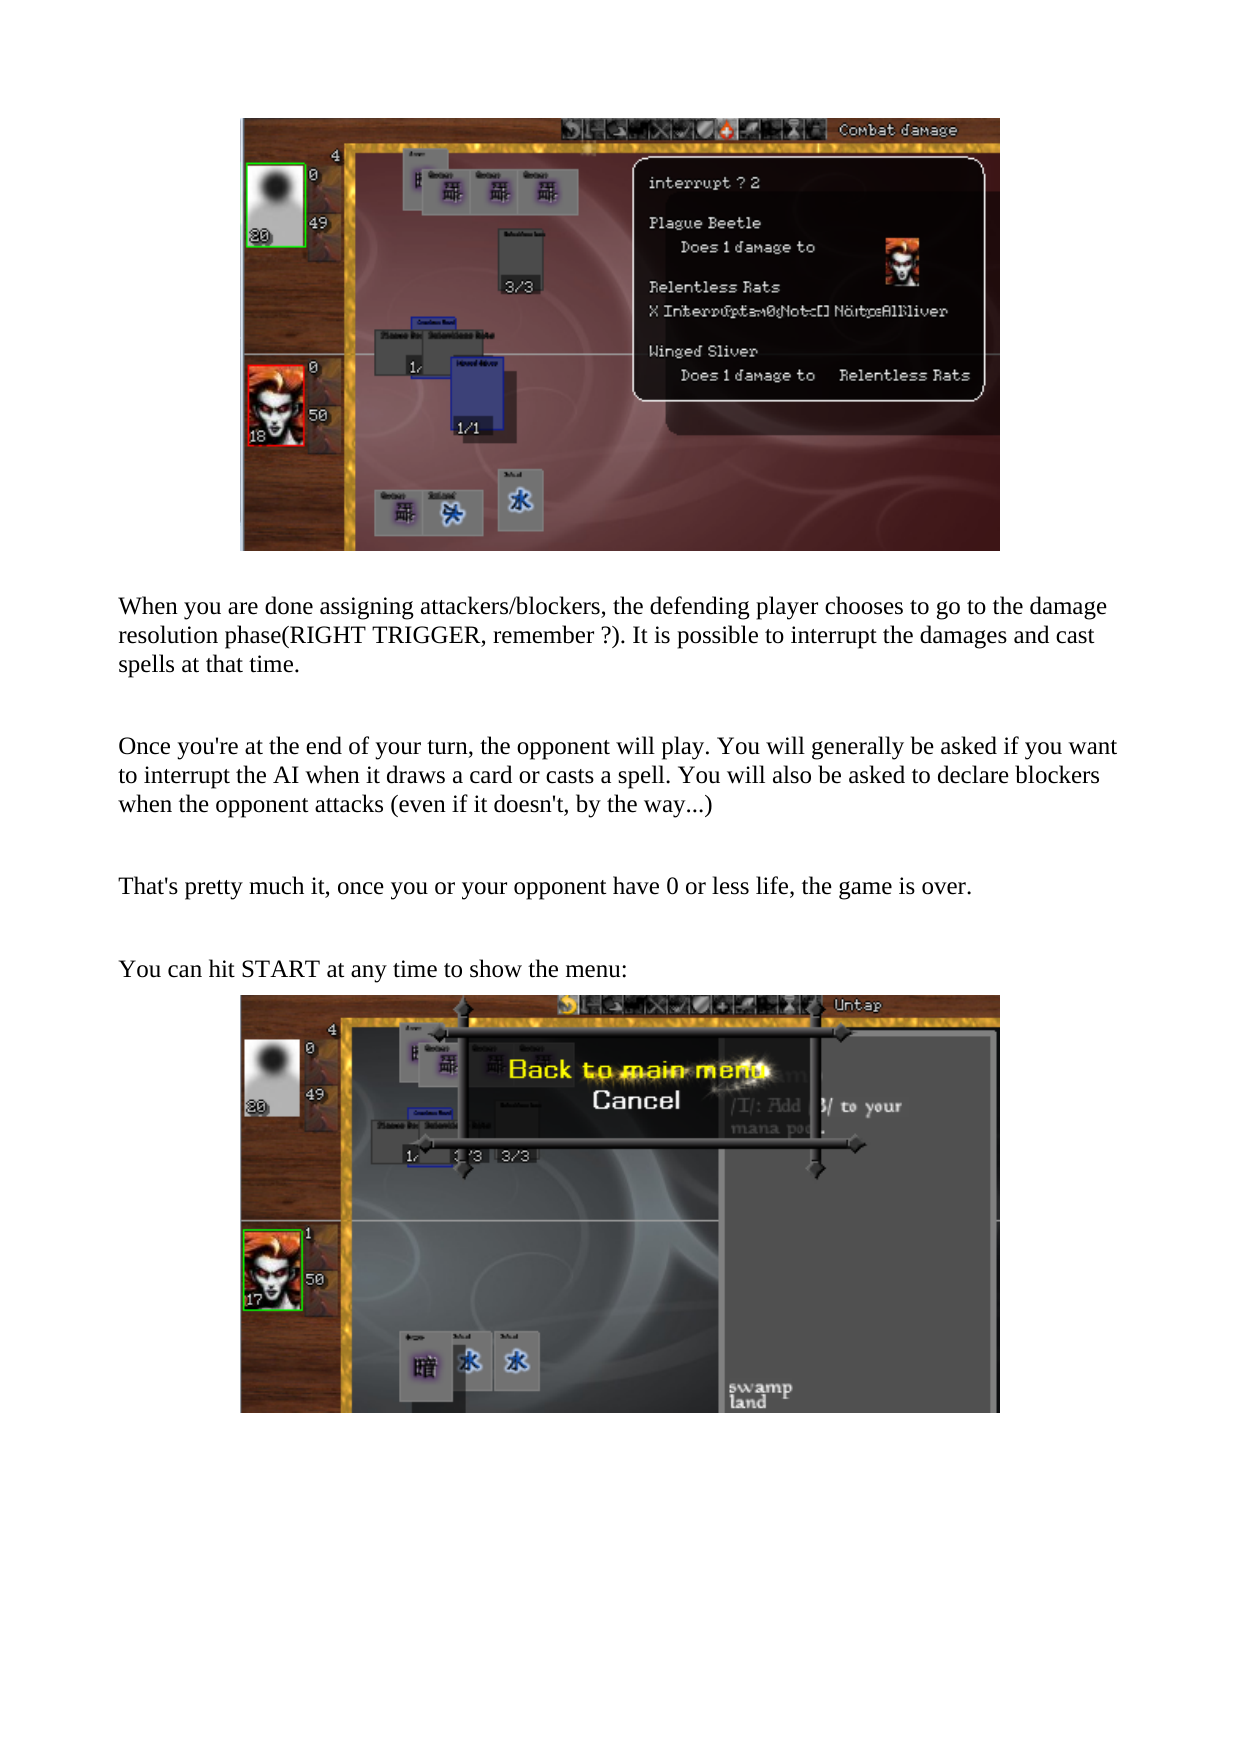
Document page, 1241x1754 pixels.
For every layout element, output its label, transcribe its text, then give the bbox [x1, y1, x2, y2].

text You can hit START at any time to show the menu: [118, 954, 1122, 983]
text Once you're at the end of your turn, the opponent will play. You will generally be asked if you want to interrupt the AI when it draws a card or casts a spell. You will also be asked to declare blockers when the opponent attacks (even if it doesn't, by the way...) [118, 731, 1122, 818]
text That's pretty much it, once you or your opponent have 0 or less life, the game is over. [118, 871, 1122, 900]
text When you are done assigning attackers/blockers, the defending player chooses to go to the damage resolution phase(RIGHT TRIGGER, remember ?). It is possible to interrupt the damages and cast spells at that time. [118, 591, 1122, 678]
